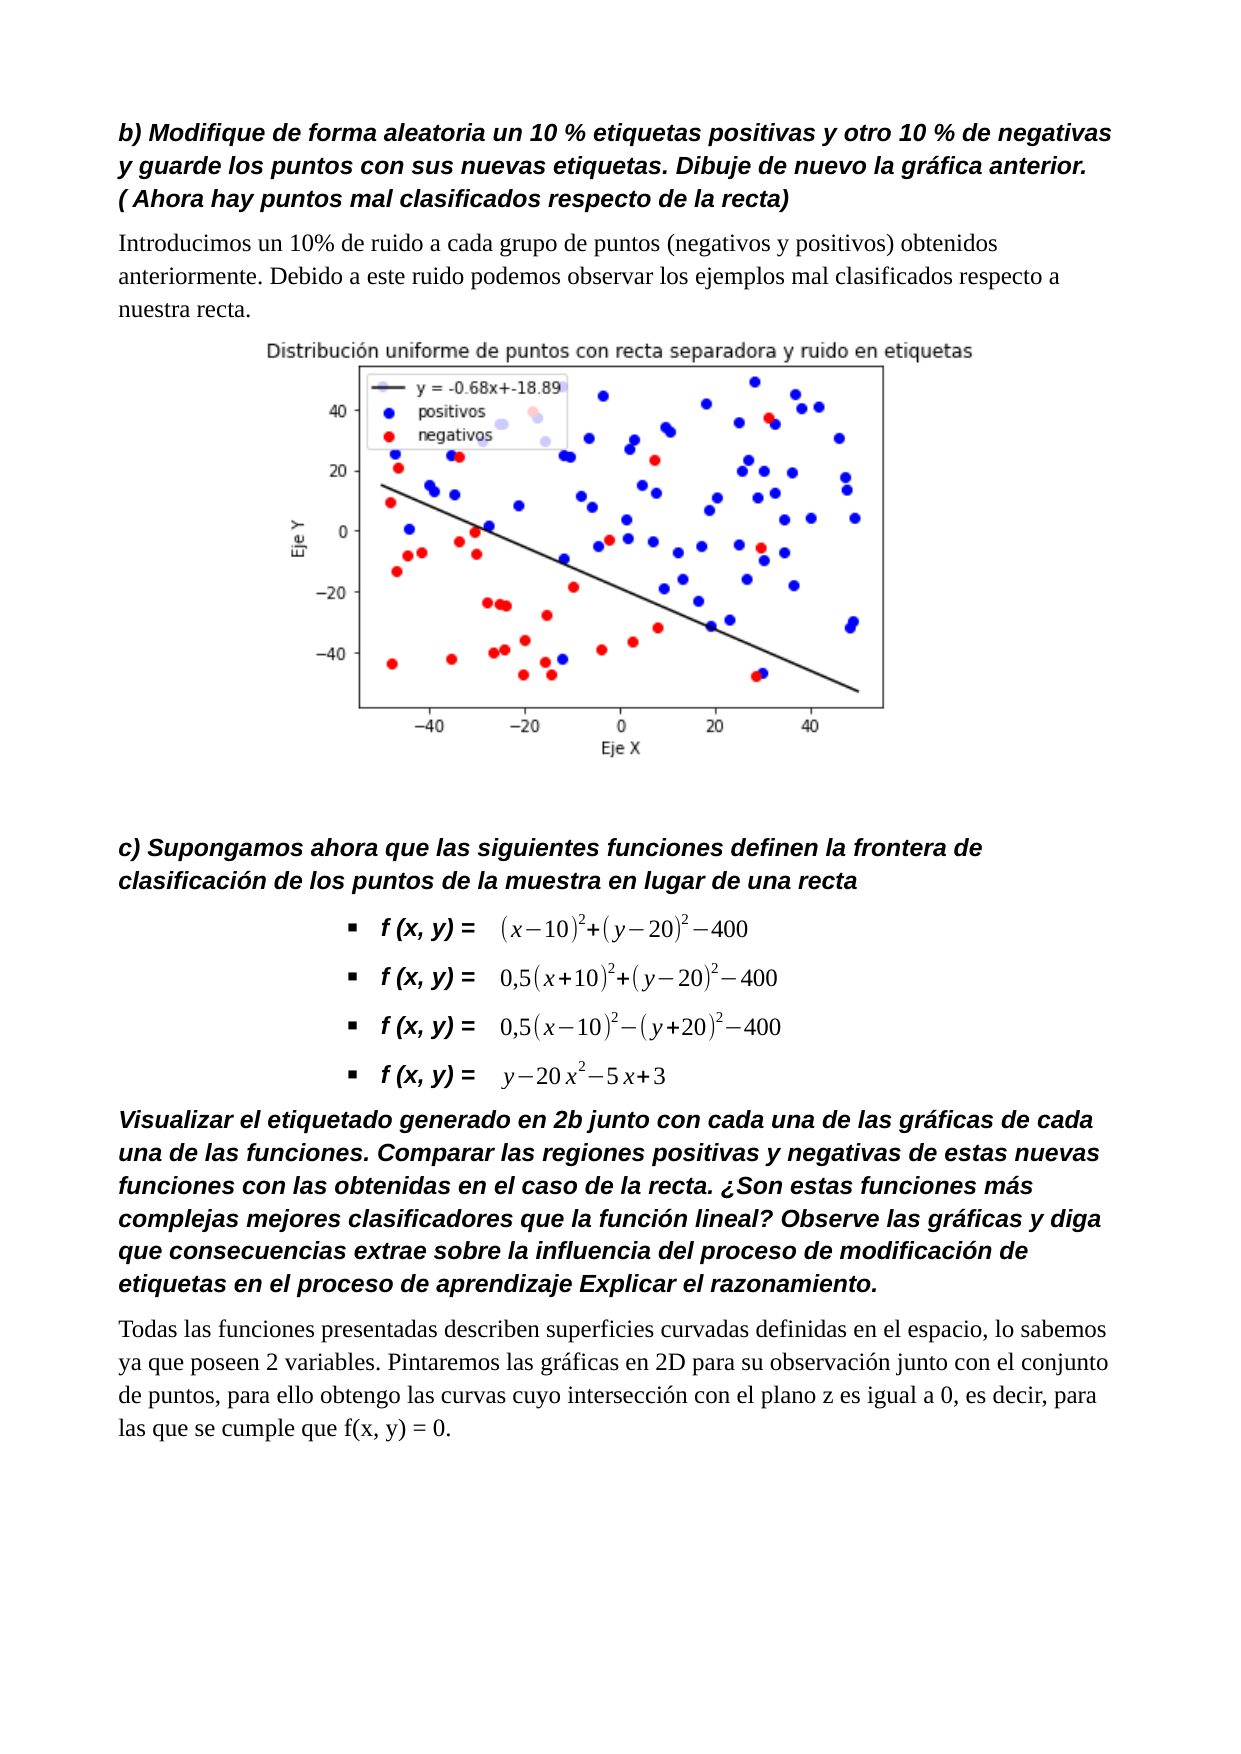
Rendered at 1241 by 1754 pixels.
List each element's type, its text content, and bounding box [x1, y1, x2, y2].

subtitle f (x, y) = [343, 960, 1122, 993]
subtitle b) Modifique de forma aleatoria un 10 % etiquetas positivas y otro 10 % de negativas y guarde los puntos con sus nuevas etiquetas. Dibuje de nuevo la gráfica anterior. ( Ahora hay puntos mal clasificados respecto de la recta) [118, 118, 1122, 212]
picture [262, 333, 978, 770]
subtitle Visualizar el etiquetado generado en 2b junto con cada una de las gráficas de cada una de las funciones. Comparar las regiones positivas y negativas de estas nuevas funciones con las obtenidas en el caso de la recta. ¿Son estas funciones más complejas mejores clasificadores que la función lineal? Observe las gráficas y diga que consecuencias extrae sobre la influencia del proceso de modificación de etiquetas en el proceso de aprendizaje Explicar el razonamiento. [118, 1105, 1122, 1298]
text Introducimos un 10% de ruido a cada grupo de puntos (negativos y positivos) obtenidos anteriormente. Debido a este ruido podemos observar los ejemplos mal clasificados respecto a nuestra recta. [118, 228, 1122, 323]
subtitle f (x, y) = [343, 911, 1122, 944]
subtitle c) Supongamos ahora que las siguientes funciones definen la frontera de clasificación de los puntos de la muestra en lugar de una recta [118, 833, 1122, 894]
subtitle f (x, y) = [343, 1009, 1122, 1042]
subtitle f (x, y) = [343, 1058, 1122, 1089]
text Todas las funciones presentadas describen superficies curvadas definidas en el espacio, lo sabemos ya que poseen 2 variables. Pintaremos las gráficas en 2D para su observación junto con el conjunto de puntos, para ello obtengo las curvas cuyo intersección con el plano z es igual a 0, es decir, para las que se cumple que f(x, y) = 0. [118, 1314, 1122, 1442]
